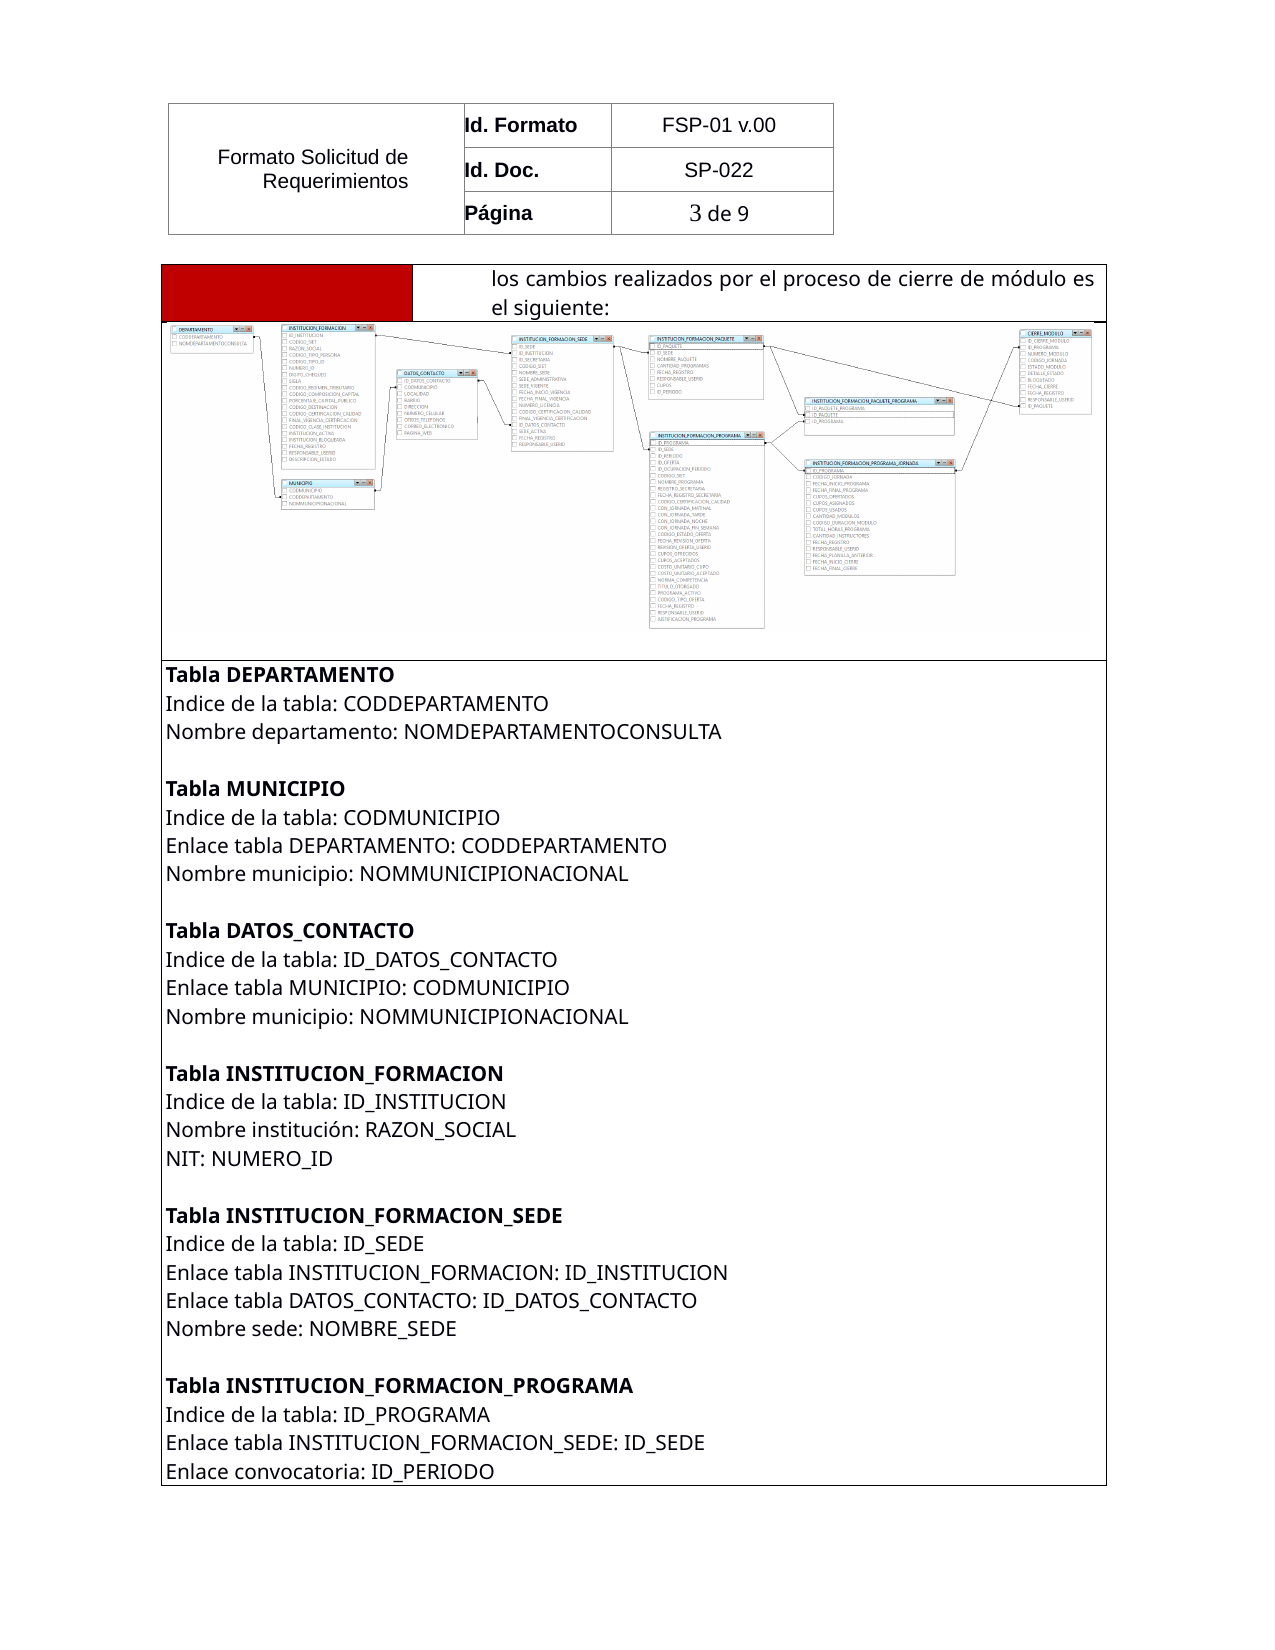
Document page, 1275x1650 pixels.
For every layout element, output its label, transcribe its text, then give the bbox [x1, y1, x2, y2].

table_cell Tabla DEPARTAMENTO Indice de la tabla: CODDEPARTAMENTO Nombre departamento: NOMDEPARTAMENTOCONSULTA Tabla MUNICIPIO Indice de la tabla: CODMUNICIPIO Enlace tabla DEPARTAMENTO: CODDEPARTAMENTO Nombre municipio: NOMMUNICIPIONACIONAL Tabla DATOS_CONTACTO Indice de la tabla: ID_DATOS_CONTACTO Enlace tabla MUNICIPIO: CODMUNICIPIO Nombre municipio: NOMMUNICIPIONACIONAL Tabla INSTITUCION_FORMACION Indice de la tabla: ID_INSTITUCION Nombre institución: RAZON_SOCIAL NIT: NUMERO_ID Tabla INSTITUCION_FORMACION_SEDE Indice de la tabla: ID_SEDE Enlace tabla INSTITUCION_FORMACION: ID_INSTITUCION Enlace tabla DATOS_CONTACTO: ID_DATOS_CONTACTO Nombre sede: NOMBRE_SEDE Tabla INSTITUCION_FORMACION_PROGRAMA Indice de la tabla: ID_PROGRAMA Enlace tabla INSTITUCION_FORMACION_SEDE: ID_SEDE Enlace convocatoria: ID_PERIODO [162, 661, 1106, 1485]
table_cell P-001 | Cerrar Módulo Ingresar al sistema con un usuario con perfil de Institución. Seleccionar una Convocatoria. Seleccionar la opción de Menú “Cierre” → “Cerrar Módulo”. En esta opción de menú aparece un listado de todos los módulos, los cuales se encuentran discriminados por sede, paquete, programa, módulo y jornada. Estos módulos son los que contiene la institución en la convocatoria seleccionada. Así mismo, en el listado aparece, el estado y el detalle, del estado del módulo. Los estados que pueden tener los módulos son: Un módulo no se puede cerrar si tiene alguna planilla con estado GENERADA. Cuando se va a cerrar un módulo que contiene módulos anteriores, el sistema valida que no pueda cerrarlo hasta no formalizar el cierre del módulo anterior. Inicialmente, los módulos aparecen con el estado ABIERTO y EN CURSO. Cuando se realice el cierre del módulo, su estado pasará a CERRADO y el detalle del estado será SIN FORMALIZAR. Y cuando se realice la formalización de cada uno de los beneficiarios del módulo, el estado del módulo pasará a CERRADO y el detalle del estado será FORMALIZADO. Para realizar el cierre del módulo, el usuario debe oprimir el botón “C” de Cerrar Módulo. Si el módulo que se está cerrando tiene módulos posteriores, entonces el sistema automáticamente, crea el módulo siguiente. Este módulo se verá en la lista de módulos una vez contenga al menos un beneficiario matriculado. El modelo de base de datos para evidenciar en base de datos los cambios realizados por el proceso de cierre de módulo es el siguiente: [413, 265, 1106, 321]
picture [166, 322, 1094, 631]
table_cell [162, 265, 412, 321]
table_cell [162, 323, 1106, 659]
